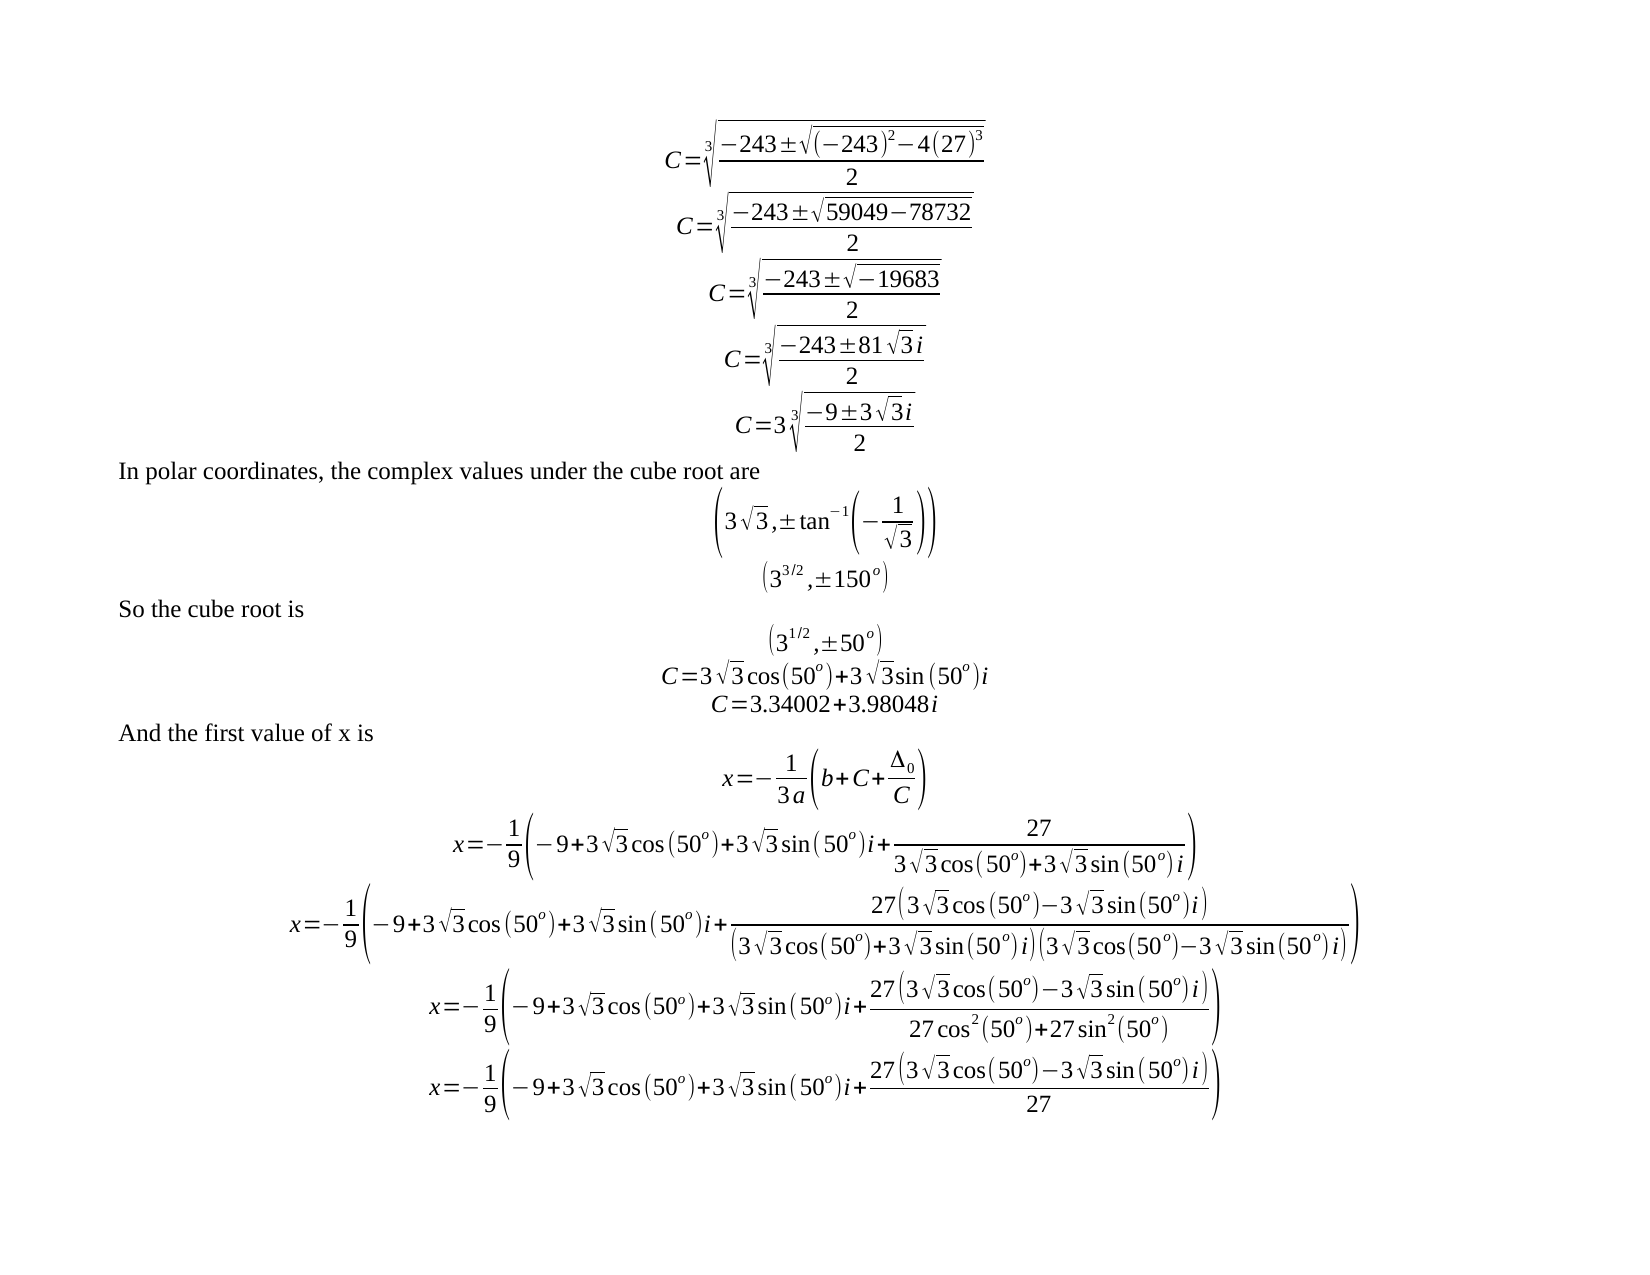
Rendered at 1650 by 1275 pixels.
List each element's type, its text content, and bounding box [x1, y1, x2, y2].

text And the first value of x is [118, 718, 1532, 747]
text So the cube root is [118, 594, 1532, 623]
text In polar coordinates, the complex values under the cube root are [118, 457, 1532, 485]
